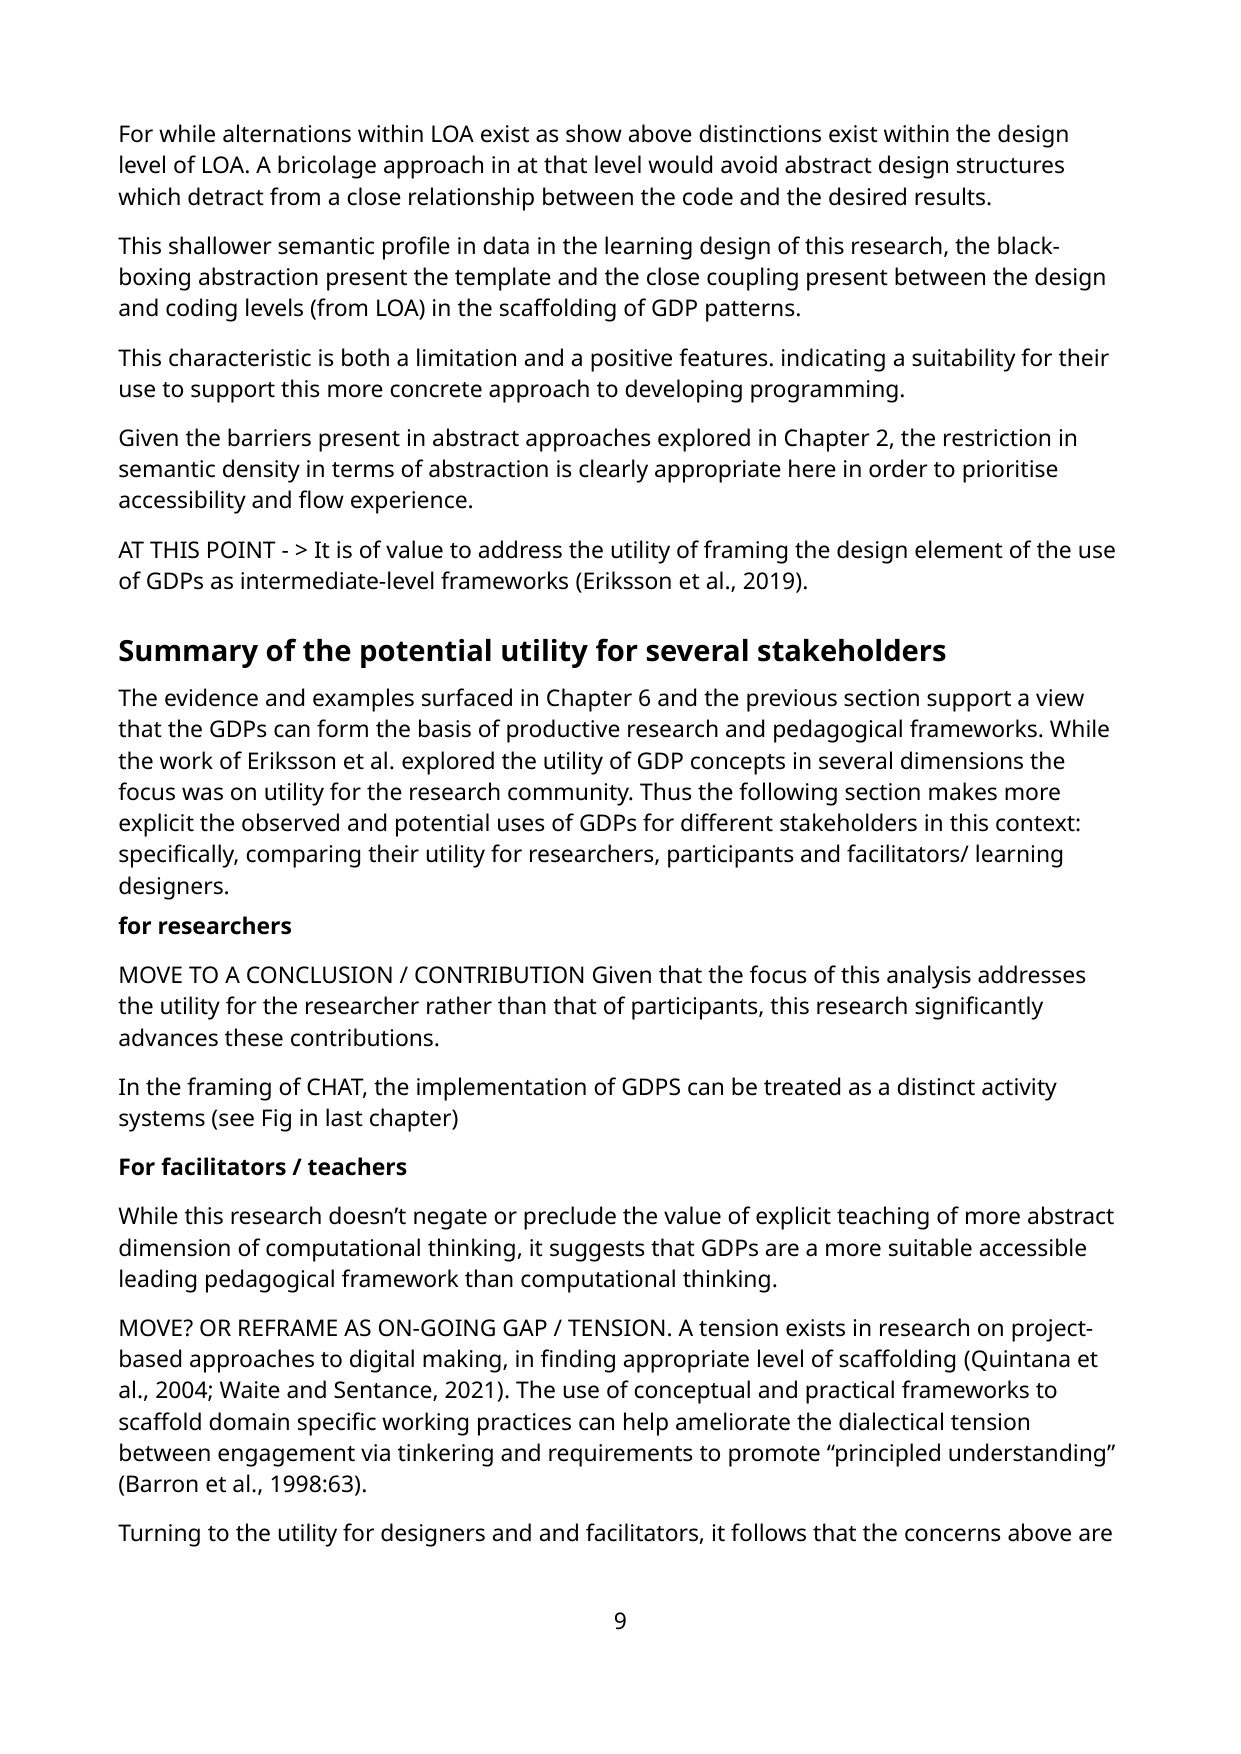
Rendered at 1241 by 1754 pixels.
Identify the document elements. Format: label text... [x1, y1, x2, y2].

text Given the barriers present in abstract approaches explored in Chapter 2, the restriction in semantic density in terms of abstraction is clearly appropriate here in order to prioritise accessibility and flow experience. [118, 422, 1122, 516]
text Turning to the utility for designers and and facilitators, it follows that the concerns above are [118, 1517, 1122, 1549]
text MOVE? OR REFRAME AS ON-GOING GAP / TENSION. A tension exists in research on project-based approaches to digital making, in finding appropriate level of scaffolding (Quintana et al., 2004; Waite and Sentance, 2021). The use of conceptual and practical frameworks to scaffold domain specific working practices can help ameliorate the dialectical tension between engagement via tinkering and requirements to promote “principled understanding” (Barron et al., 1998:63). [118, 1312, 1122, 1499]
text for researchers [118, 910, 1122, 941]
text For while alternations within LOA exist as show above distinctions exist within the design level of LOA. A bricolage approach in at that level would avoid abstract design structures which detract from a close relationship between the code and the desired results. [118, 118, 1122, 212]
text In the framing of CHAT, the implementation of GDPS can be treated as a distinct activity systems (see Fig in last chapter) [118, 1071, 1122, 1133]
text AT THIS POINT - > It is of value to address the utility of framing the design element of the use of GDPs as intermediate-level frameworks (Eriksson et al., 2019). [118, 533, 1122, 596]
text MOVE TO A CONCLUSION / CONTRIBUTION Given that the focus of this analysis addresses the utility for the researcher rather than that of participants, this research significantly advances these contributions. [118, 959, 1122, 1053]
text This characteristic is both a limitation and a positive features. indicating a suitability for their use to support this more concrete approach to developing programming. [118, 341, 1122, 404]
text For facilitators / teachers [118, 1151, 1122, 1182]
text The evidence and examples surfaced in Chapter 6 and the previous section support a view that the GDPs can form the basis of productive research and pedagogical frameworks. While the work of Eriksson et al. explored the utility of GDP concepts in several dimensions the focus was on utility for the research community. Thus the following section makes more explicit the observed and potential uses of GDPs for different stakeholders in this context: specifically, comparing their utility for researchers, participants and facilitators/ learning designers. [118, 682, 1122, 901]
subtitle Summary of the potential utility for several stakeholders [118, 630, 1122, 670]
text This shallower semantic profile in data in the learning design of this research, the black-boxing abstraction present the template and the close coupling present between the design and coding levels (from LOA) in the scaffolding of GDP patterns. [118, 230, 1122, 323]
text While this research doesn’t negate or preclude the value of explicit teaching of more abstract dimension of computational thinking, it suggests that GDPs are a more suitable accessible leading pedagogical framework than computational thinking. [118, 1200, 1122, 1294]
